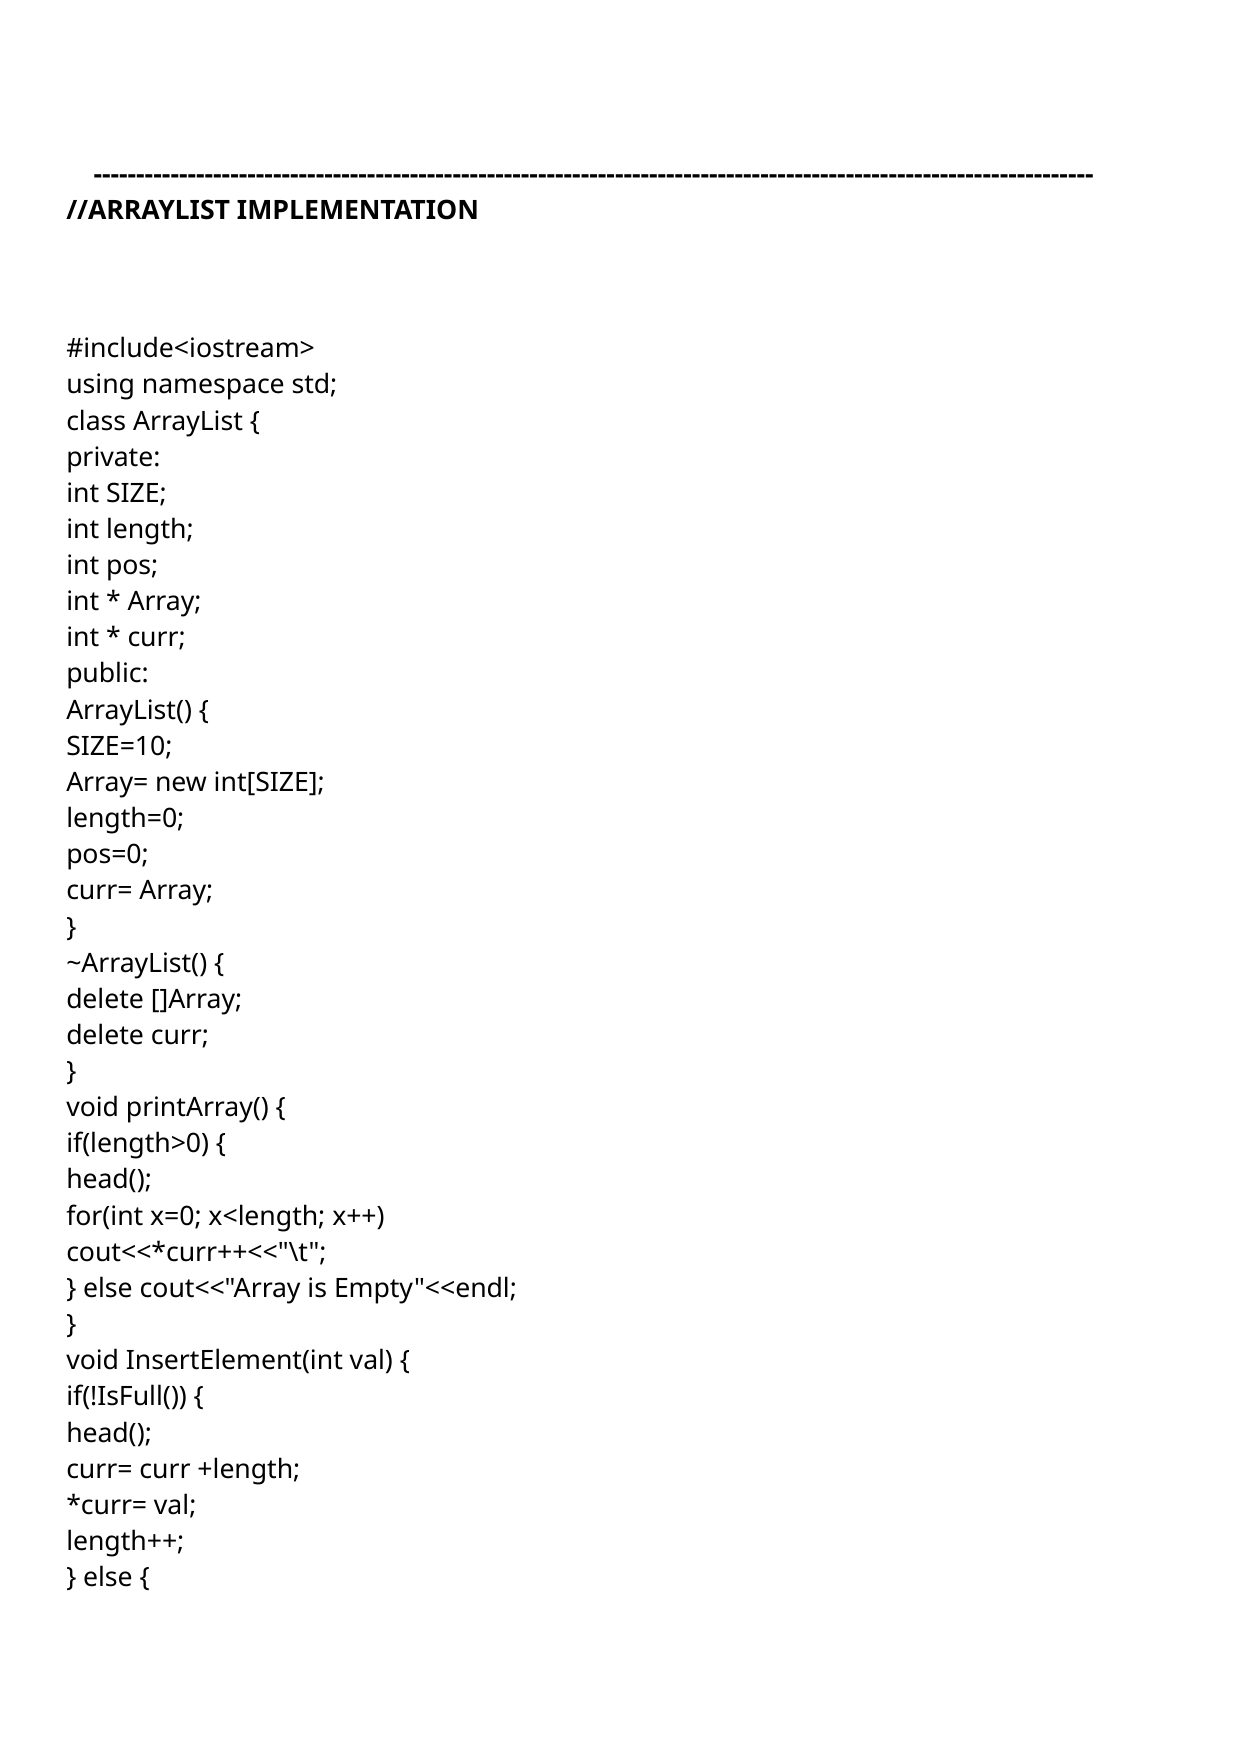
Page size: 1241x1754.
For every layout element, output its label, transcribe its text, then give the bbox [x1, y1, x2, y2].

text curr= Array; [66, 871, 1122, 907]
text } else { [66, 1558, 1122, 1594]
text length=0; [66, 799, 1122, 835]
text ~ArrayList() { [66, 944, 1122, 980]
text curr= curr +length; [66, 1450, 1122, 1486]
text if(!IsFull()) { [66, 1377, 1122, 1413]
text int SIZE; [66, 474, 1122, 510]
text void printArray() { [66, 1088, 1122, 1124]
text pos=0; [66, 835, 1122, 871]
text } else cout<<"Array is Empty"<<endl; [66, 1269, 1122, 1305]
text using namespace std; [66, 365, 1122, 401]
text *curr= val; [66, 1486, 1122, 1522]
text } [66, 1305, 1122, 1341]
text length++; [66, 1522, 1122, 1558]
text int pos; [66, 546, 1122, 582]
text cout<<*curr++<<"\t"; [66, 1233, 1122, 1269]
text public: [66, 654, 1122, 691]
text } [66, 907, 1122, 944]
text private: [66, 438, 1122, 474]
text } [66, 1052, 1122, 1088]
text //ARRAYLIST IMPLEMENTATION [66, 191, 1122, 227]
text head(); [66, 1161, 1122, 1197]
text class ArrayList { [66, 401, 1122, 438]
text SIZE=10; [66, 727, 1122, 763]
text if(length>0) { [66, 1124, 1122, 1161]
text #include<iostream> [66, 329, 1122, 365]
text --------------------------------------------------------------------------------------------------------------------- [66, 155, 1122, 191]
text int length; [66, 510, 1122, 546]
text ArrayList() { [66, 691, 1122, 727]
text Array= new int[SIZE]; [66, 763, 1122, 799]
text head(); [66, 1413, 1122, 1450]
text for(int x=0; x<length; x++) [66, 1197, 1122, 1233]
text delete []Array; [66, 980, 1122, 1016]
text int * Array; [66, 582, 1122, 618]
text int * curr; [66, 618, 1122, 654]
text void InsertElement(int val) { [66, 1341, 1122, 1377]
text delete curr; [66, 1016, 1122, 1052]
